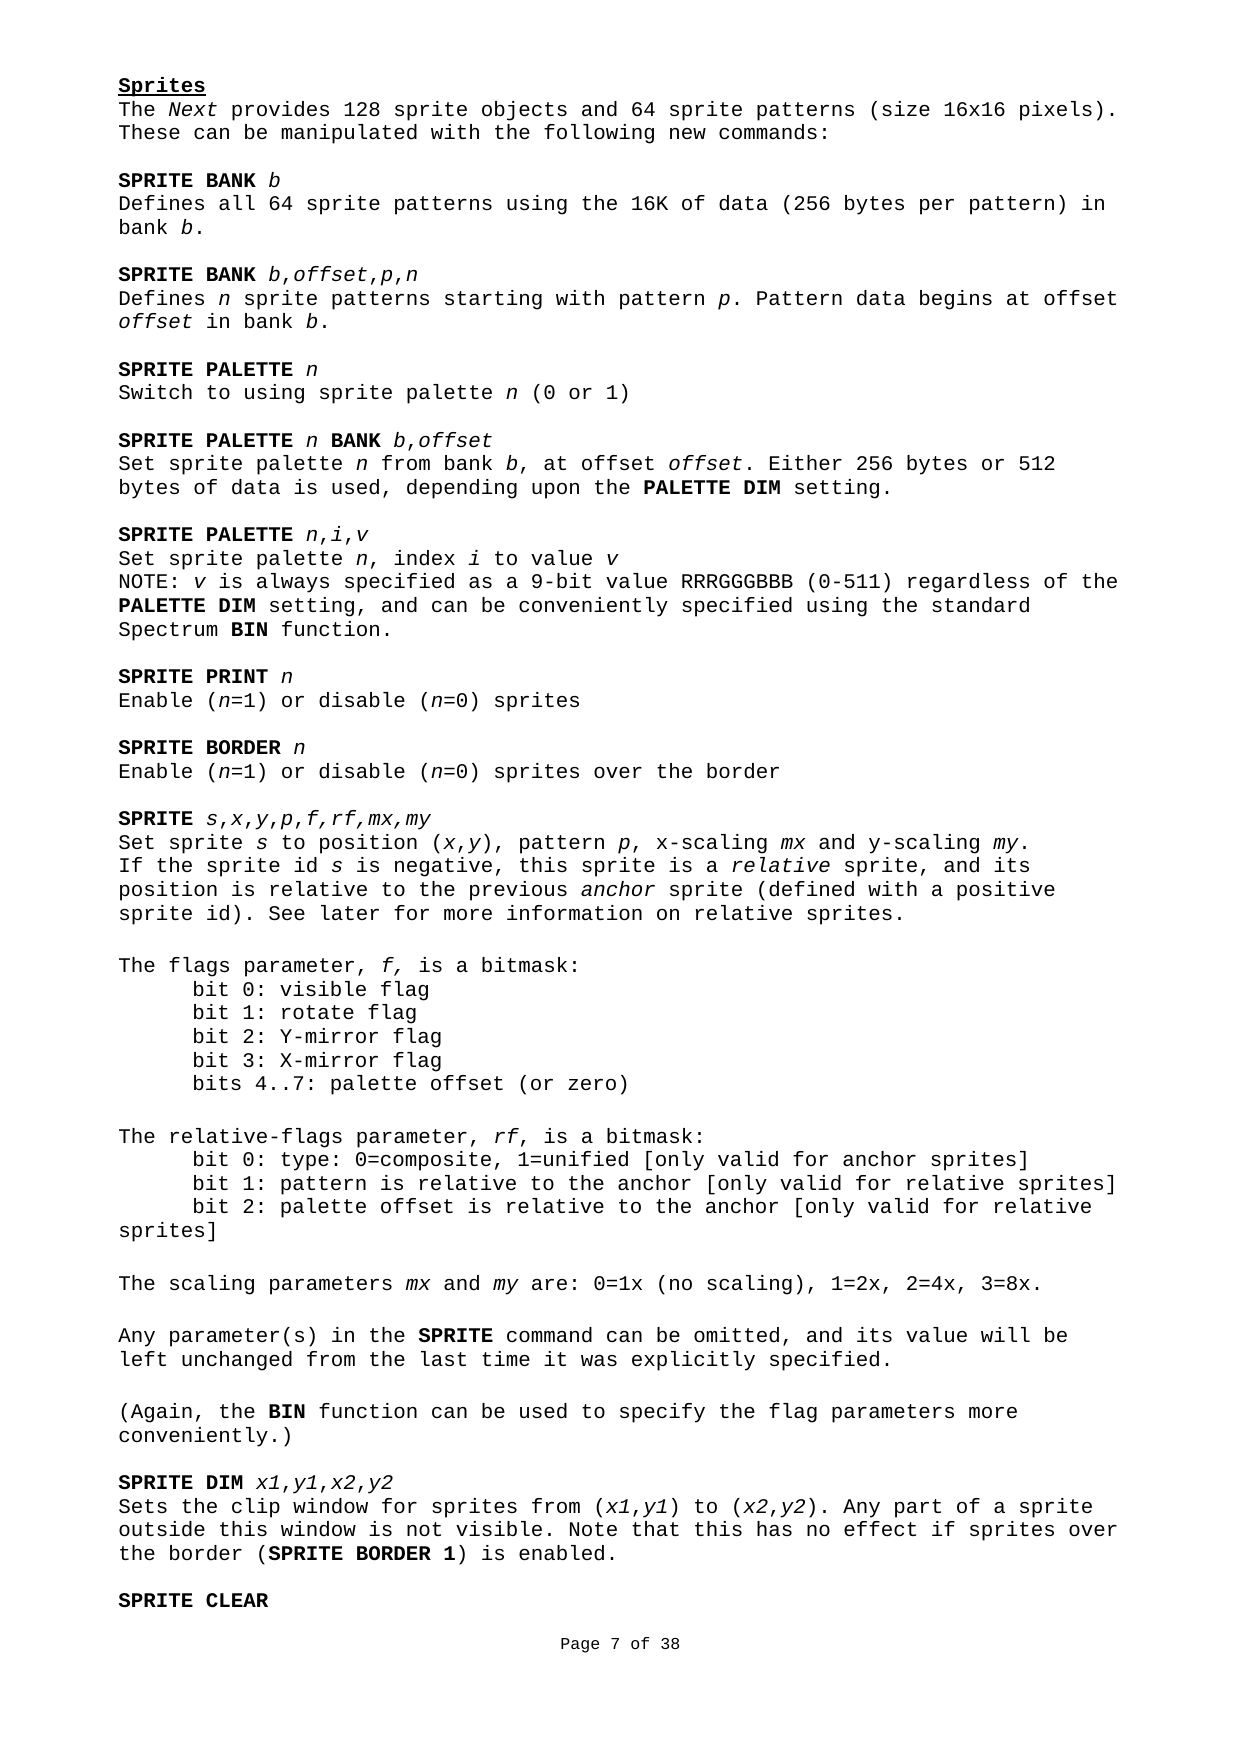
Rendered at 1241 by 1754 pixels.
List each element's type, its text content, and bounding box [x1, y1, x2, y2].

text The relative-flags parameter, rf, is a bitmask: [118, 1126, 1122, 1149]
text NOTE: v is always specified as a 9-bit value RRRGGGBBB (0-511) regardless of the PALETTE DIM setting, and can be conveniently specified using the standard Spectrum BIN function. [118, 572, 1122, 642]
text bit 3: X-mirror flag [118, 1049, 1122, 1073]
text Any parameter(s) in the SPRITE command can be omitted, and its value will be left unchanged from the last time it was explicitly specified. [118, 1325, 1122, 1372]
text Enable (n=1) or disable (n=0) sprites [118, 690, 1122, 713]
text bit 1: pattern is relative to the anchor [only valid for relative sprites] [118, 1173, 1122, 1197]
text bit 0: type: 0=composite, 1=unified [only valid for anchor sprites] [118, 1149, 1122, 1173]
text SPRITE PALETTE n BANK b,offset [118, 430, 1122, 453]
text Set sprite s to position (x,y), pattern p, x-scaling mx and y-scaling my. [118, 832, 1122, 855]
text The Next provides 128 sprite objects and 64 sprite patterns (size 16x16 pixels). These can be manipulated with the following new commands: [118, 99, 1122, 146]
text Set sprite palette n from bank b, at offset offset. Either 256 bytes or 512 bytes of data is used, depending upon the PALETTE DIM setting. [118, 453, 1122, 501]
text SPRITE PALETTE n,i,v [118, 524, 1122, 548]
text SPRITE PALETTE n [118, 359, 1122, 382]
text SPRITE PRINT n [118, 666, 1122, 690]
text The flags parameter, f, is a bitmask: [118, 955, 1122, 979]
text Set sprite palette n, index i to value v [118, 548, 1122, 572]
text SPRITE DIM x1,y1,x2,y2 [118, 1472, 1122, 1496]
text If the sprite id s is negative, this sprite is a relative sprite, and its position is relative to the previous anchor sprite (defined with a positive sprite id). See later for more information on relative sprites. [118, 855, 1122, 926]
text Switch to using sprite palette n (0 or 1) [118, 382, 1122, 406]
text bit 1: rotate flag [118, 1002, 1122, 1026]
text Defines n sprite patterns starting with pattern p. Pattern data begins at offset offset in bank b. [118, 288, 1122, 335]
text bit 0: visible flag [118, 979, 1122, 1002]
text Defines all 64 sprite patterns using the 16K of data (256 bytes per pattern) in bank b. [118, 193, 1122, 241]
text SPRITE BANK b,offset,p,n [118, 264, 1122, 288]
text SPRITE CLEAR [118, 1590, 1122, 1614]
text Enable (n=1) or disable (n=0) sprites over the border [118, 761, 1122, 784]
text bit 2: palette offset is relative to the anchor [only valid for relative sprites] [118, 1197, 1122, 1244]
text Sprites [118, 75, 1122, 99]
text bit 2: Y-mirror flag [118, 1026, 1122, 1049]
text bits 4..7: palette offset (or zero) [118, 1073, 1122, 1097]
text SPRITE s,x,y,p,f,rf,mx,my [118, 808, 1122, 832]
text SPRITE BANK b [118, 169, 1122, 193]
text (Again, the BIN function can be used to specify the flag parameters more conveniently.) [118, 1401, 1122, 1448]
text Sets the clip window for sprites from (x1,y1) to (x2,y2). Any part of a sprite outside this window is not visible. Note that this has no effect if sprites over the border (SPRITE BORDER 1) is enabled. [118, 1496, 1122, 1567]
text The scaling parameters mx and my are: 0=1x (no scaling), 1=2x, 2=4x, 3=8x. [118, 1273, 1122, 1296]
text SPRITE BORDER n [118, 737, 1122, 761]
